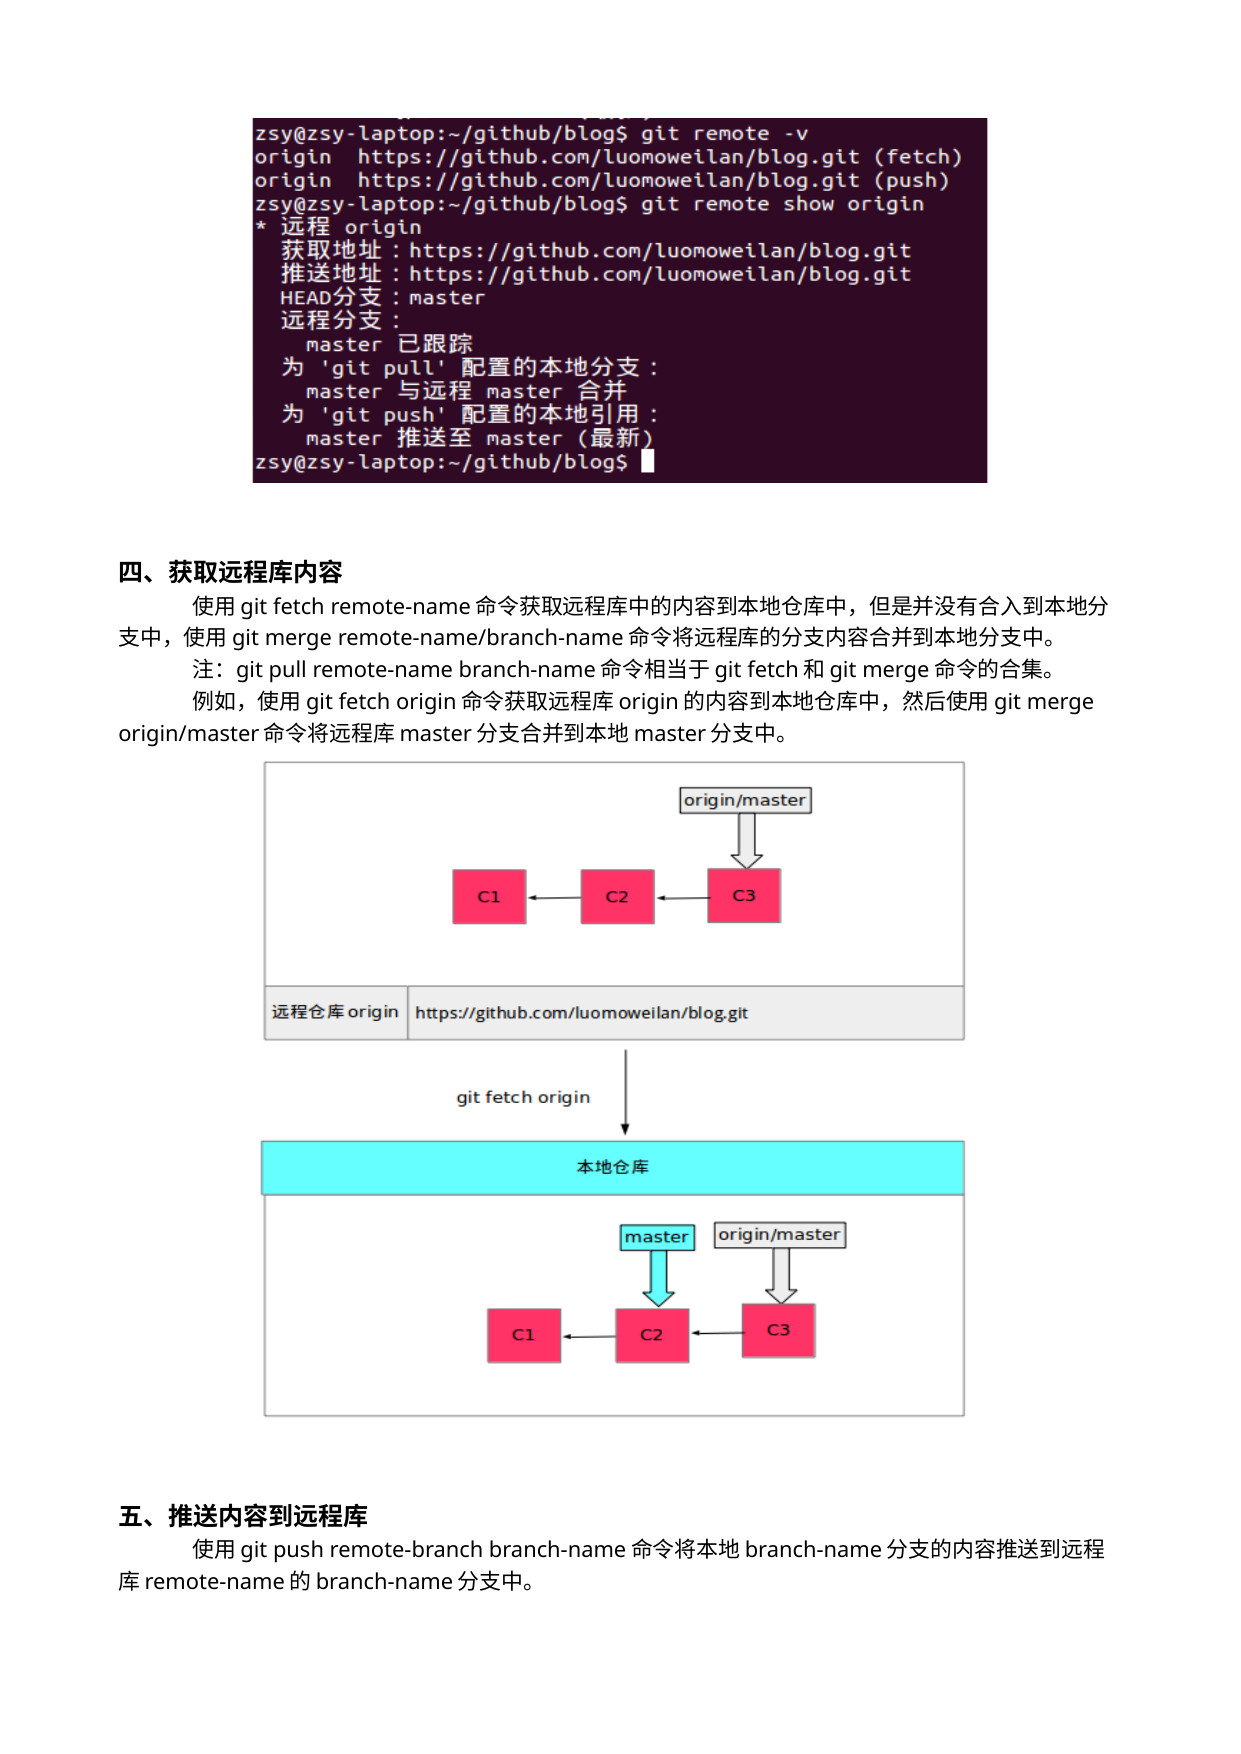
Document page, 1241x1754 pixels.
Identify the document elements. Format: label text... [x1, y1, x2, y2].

picture [232, 747, 1008, 1437]
text 例如，使用git fetch origin命令获取远程库origin的内容到本地仓库中，然后使用git merge origin/master命令将远程库master分支合并到本地master分支中。 [118, 684, 1122, 747]
text 使用git fetch remote-name命令获取远程库中的内容到本地仓库中，但是并没有合入到本地分支中，使用git merge remote-name/branch-name命令将远程库的分支内容合并到本地分支中。 [118, 589, 1122, 652]
text 五、推送内容到远程库 [118, 1496, 1122, 1532]
text 四、获取远程库内容 [118, 552, 1122, 589]
picture [252, 118, 988, 483]
text 注：git pull remote-name branch-name命令相当于git fetch和git merge命令的合集。 [118, 652, 1122, 684]
text 使用git push remote-branch branch-name命令将本地branch-name分支的内容推送到远程库remote-name的branch-name分支中。 [118, 1532, 1122, 1596]
